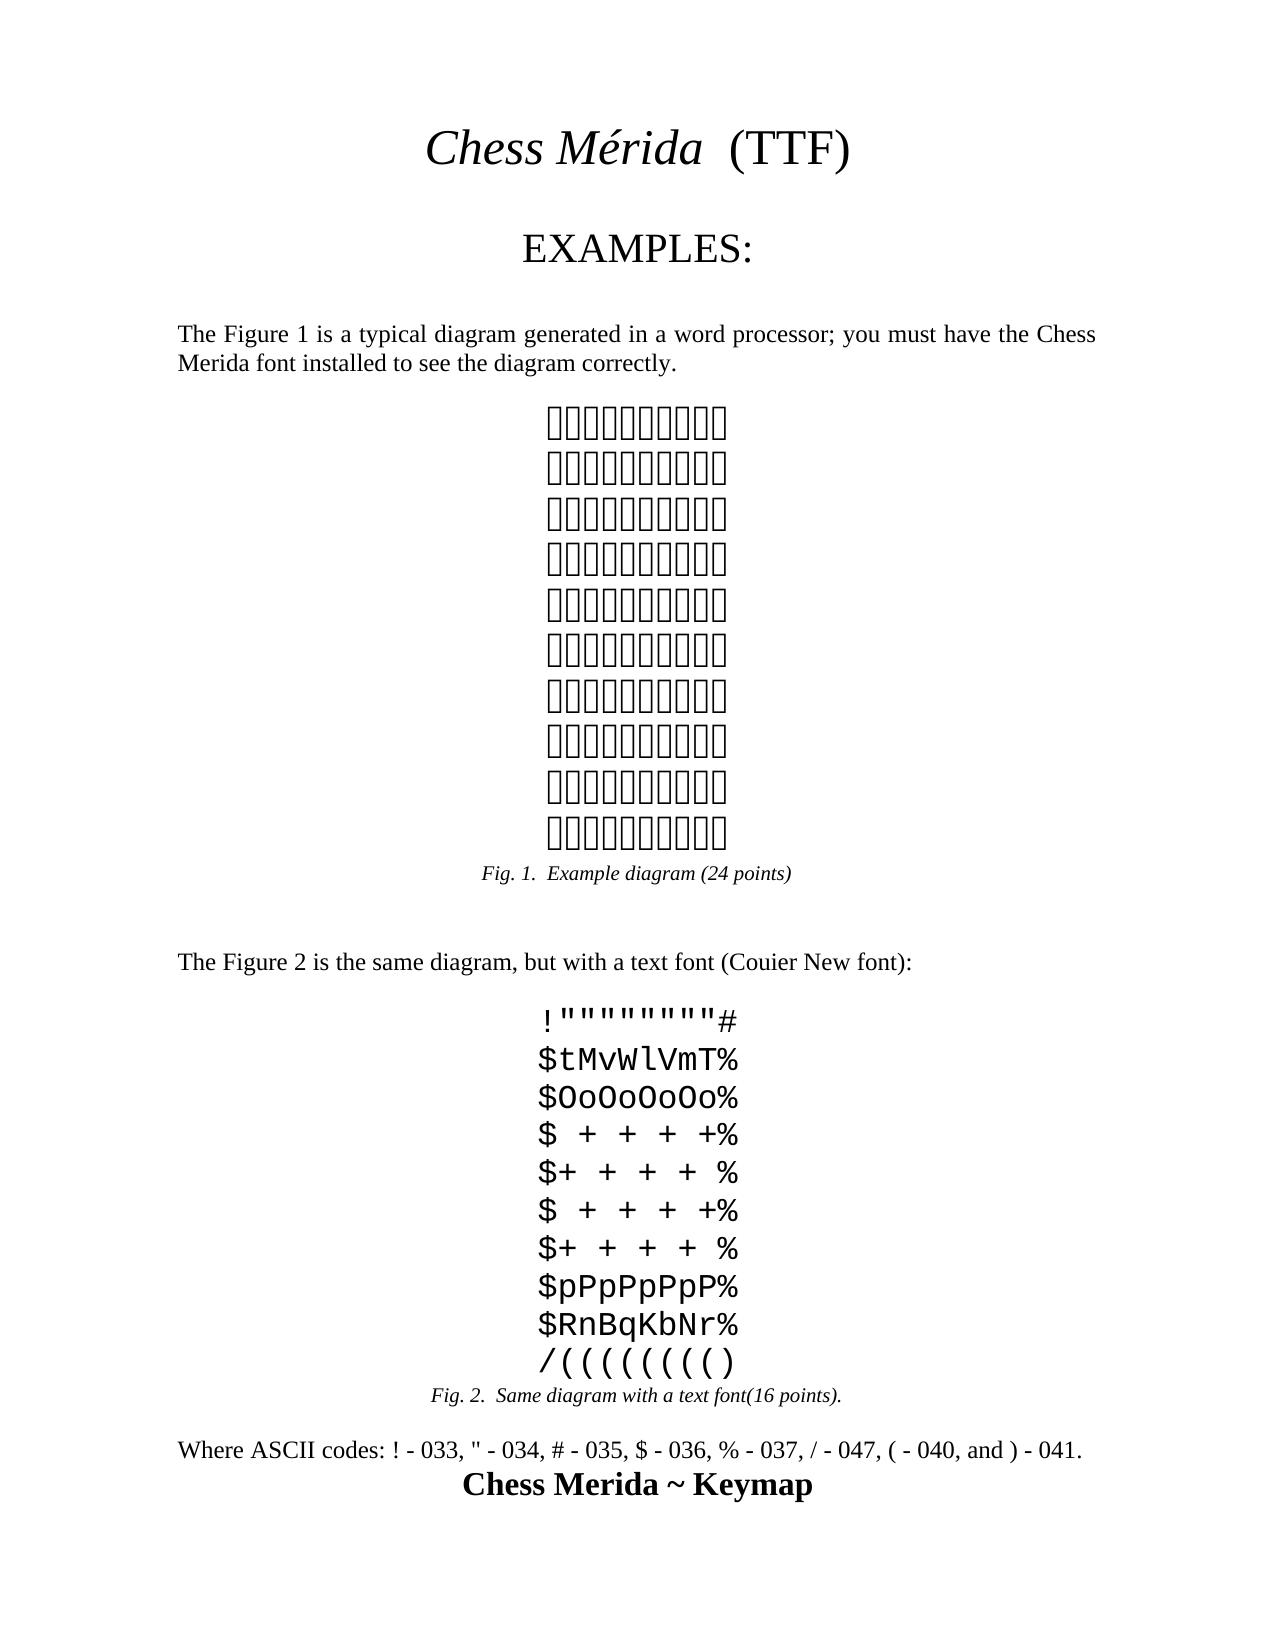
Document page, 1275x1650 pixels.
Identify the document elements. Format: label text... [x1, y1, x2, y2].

text  [177, 406, 1098, 451]
text Chess Merida ~ Keymap [89, 1464, 1186, 1503]
text  [177, 815, 1098, 861]
text $OoOoOoOo% [177, 1080, 1098, 1118]
text Fig. 2. Same diagram with a text font(16 points). [177, 1383, 1098, 1407]
text $tMvWlVmT% [177, 1042, 1098, 1080]
text Where ASCII codes: ! - 033, " - 034, # - 035, $ - 036, % - 037, / - 047, ( - 040, and ) - 041. [177, 1436, 1098, 1464]
text  [177, 497, 1098, 542]
text  [177, 542, 1098, 588]
text  [177, 770, 1098, 815]
text $ + + + +% [177, 1118, 1098, 1156]
text $+ + + + % [177, 1232, 1098, 1269]
text $+ + + + % [177, 1156, 1098, 1194]
text  [177, 679, 1098, 724]
text  [177, 724, 1098, 770]
text $pPpPpPpP% [177, 1269, 1098, 1307]
text The Figure 1 is a typical diagram generated in a word processor; you must have the Chess Merida font installed to see the diagram correctly. [177, 319, 1098, 377]
text !""""""""# [177, 1005, 1098, 1042]
text The Figure 2 is the same diagram, but with a text font (Couier New font): [177, 947, 1098, 976]
text $ + + + +% [177, 1194, 1098, 1232]
text  [177, 588, 1098, 633]
text Fig. 1. Example diagram (24 points) [177, 861, 1098, 885]
text  [177, 633, 1098, 679]
text $RnBqKbNr% [177, 1307, 1098, 1345]
text EXAMPLES: [177, 223, 1098, 271]
text /(((((((() [177, 1345, 1098, 1383]
text Chess Mérida (TTF) [177, 118, 1098, 176]
text  [177, 451, 1098, 497]
